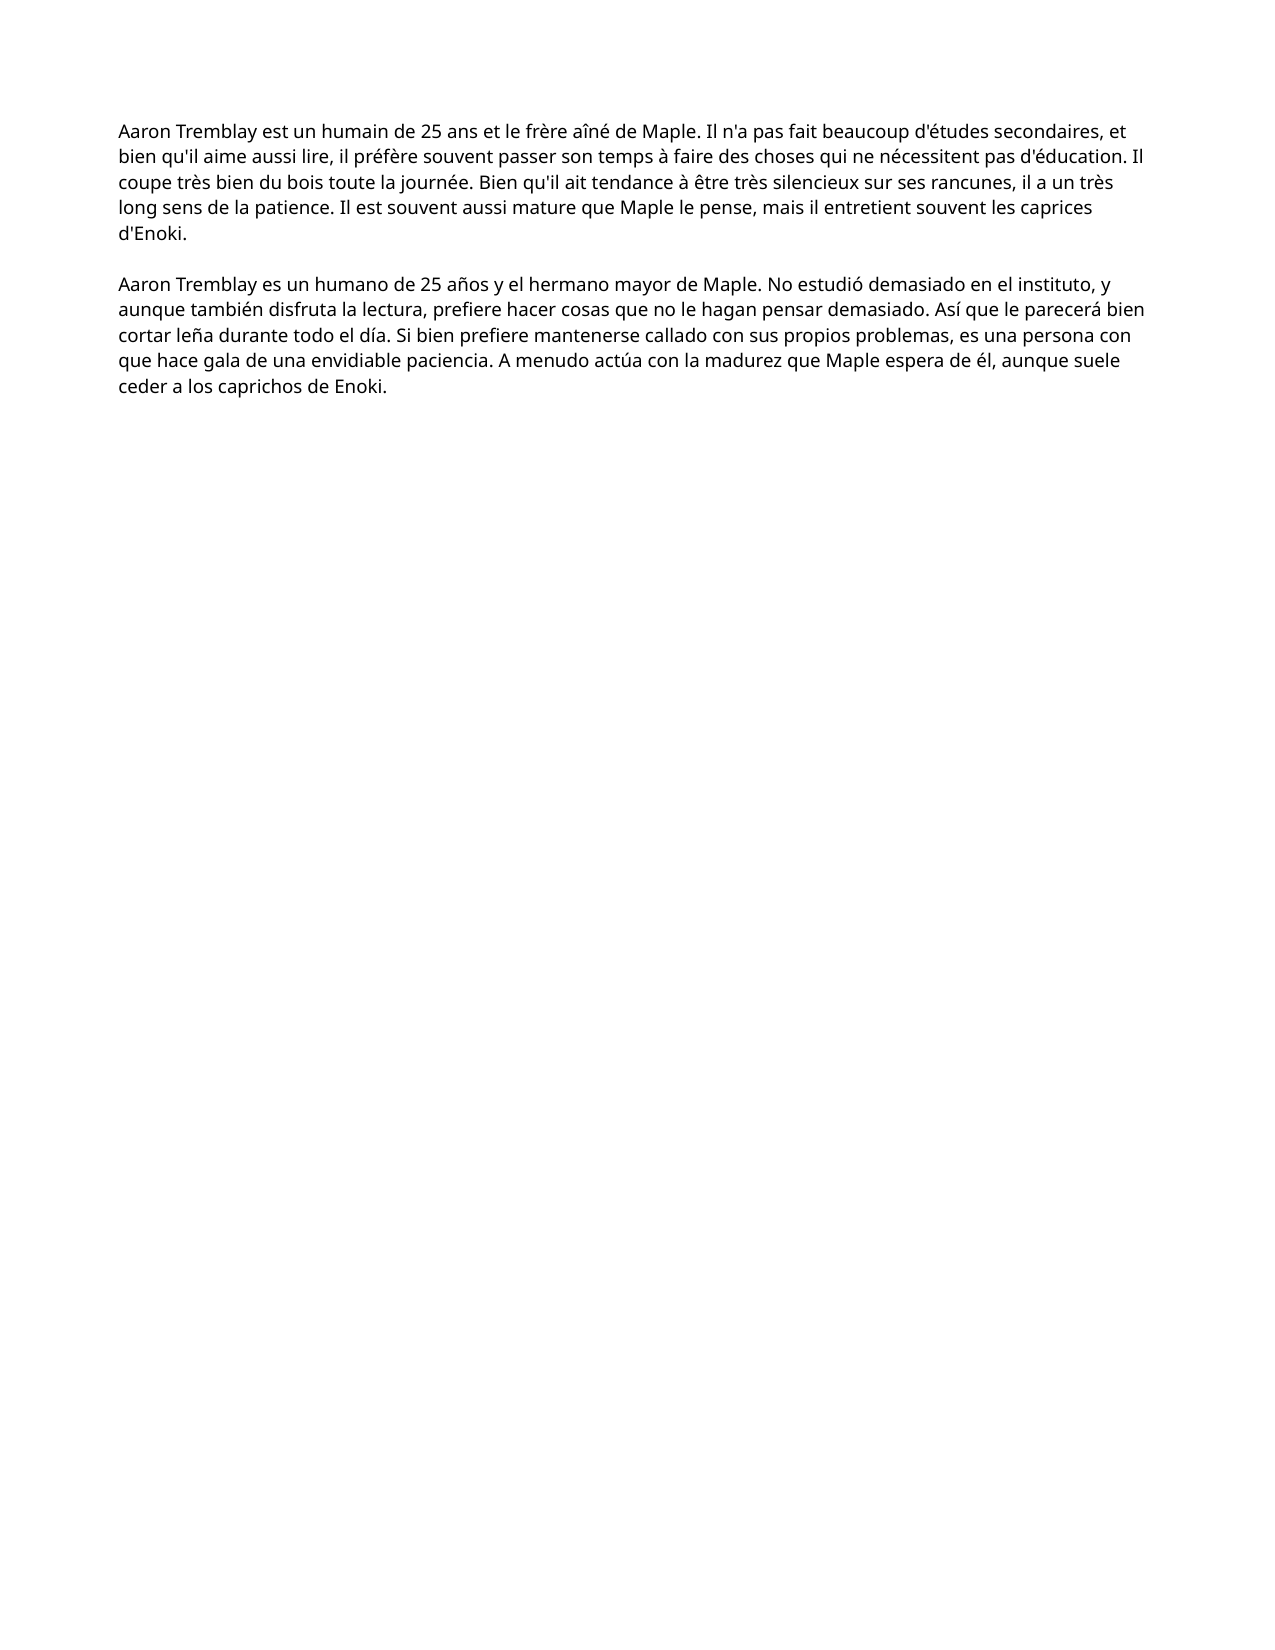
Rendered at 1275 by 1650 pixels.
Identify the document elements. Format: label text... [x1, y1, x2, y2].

text Aaron Tremblay est un humain de 25 ans et le frère aîné de Maple. Il n'a pas fait beaucoup d'études secondaires, et bien qu'il aime aussi lire, il préfère souvent passer son temps à faire des choses qui ne nécessitent pas d'éducation. Il coupe très bien du bois toute la journée. Bien qu'il ait tendance à être très silencieux sur ses rancunes, il a un très long sens de la patience. Il est souvent aussi mature que Maple le pense, mais il entretient souvent les caprices d'Enoki. [118, 118, 1157, 246]
text Aaron Tremblay es un humano de 25 años y el hermano mayor de Maple. No estudió demasiado en el instituto, y aunque también disfruta la lectura, prefiere hacer cosas que no le hagan pensar demasiado. Así que le parecerá bien cortar leña durante todo el día. Si bien prefiere mantenerse callado con sus propios problemas, es una persona con que hace gala de una envidiable paciencia. A menudo actúa con la madurez que Maple espera de él, aunque suele ceder a los caprichos de Enoki. [118, 271, 1157, 399]
